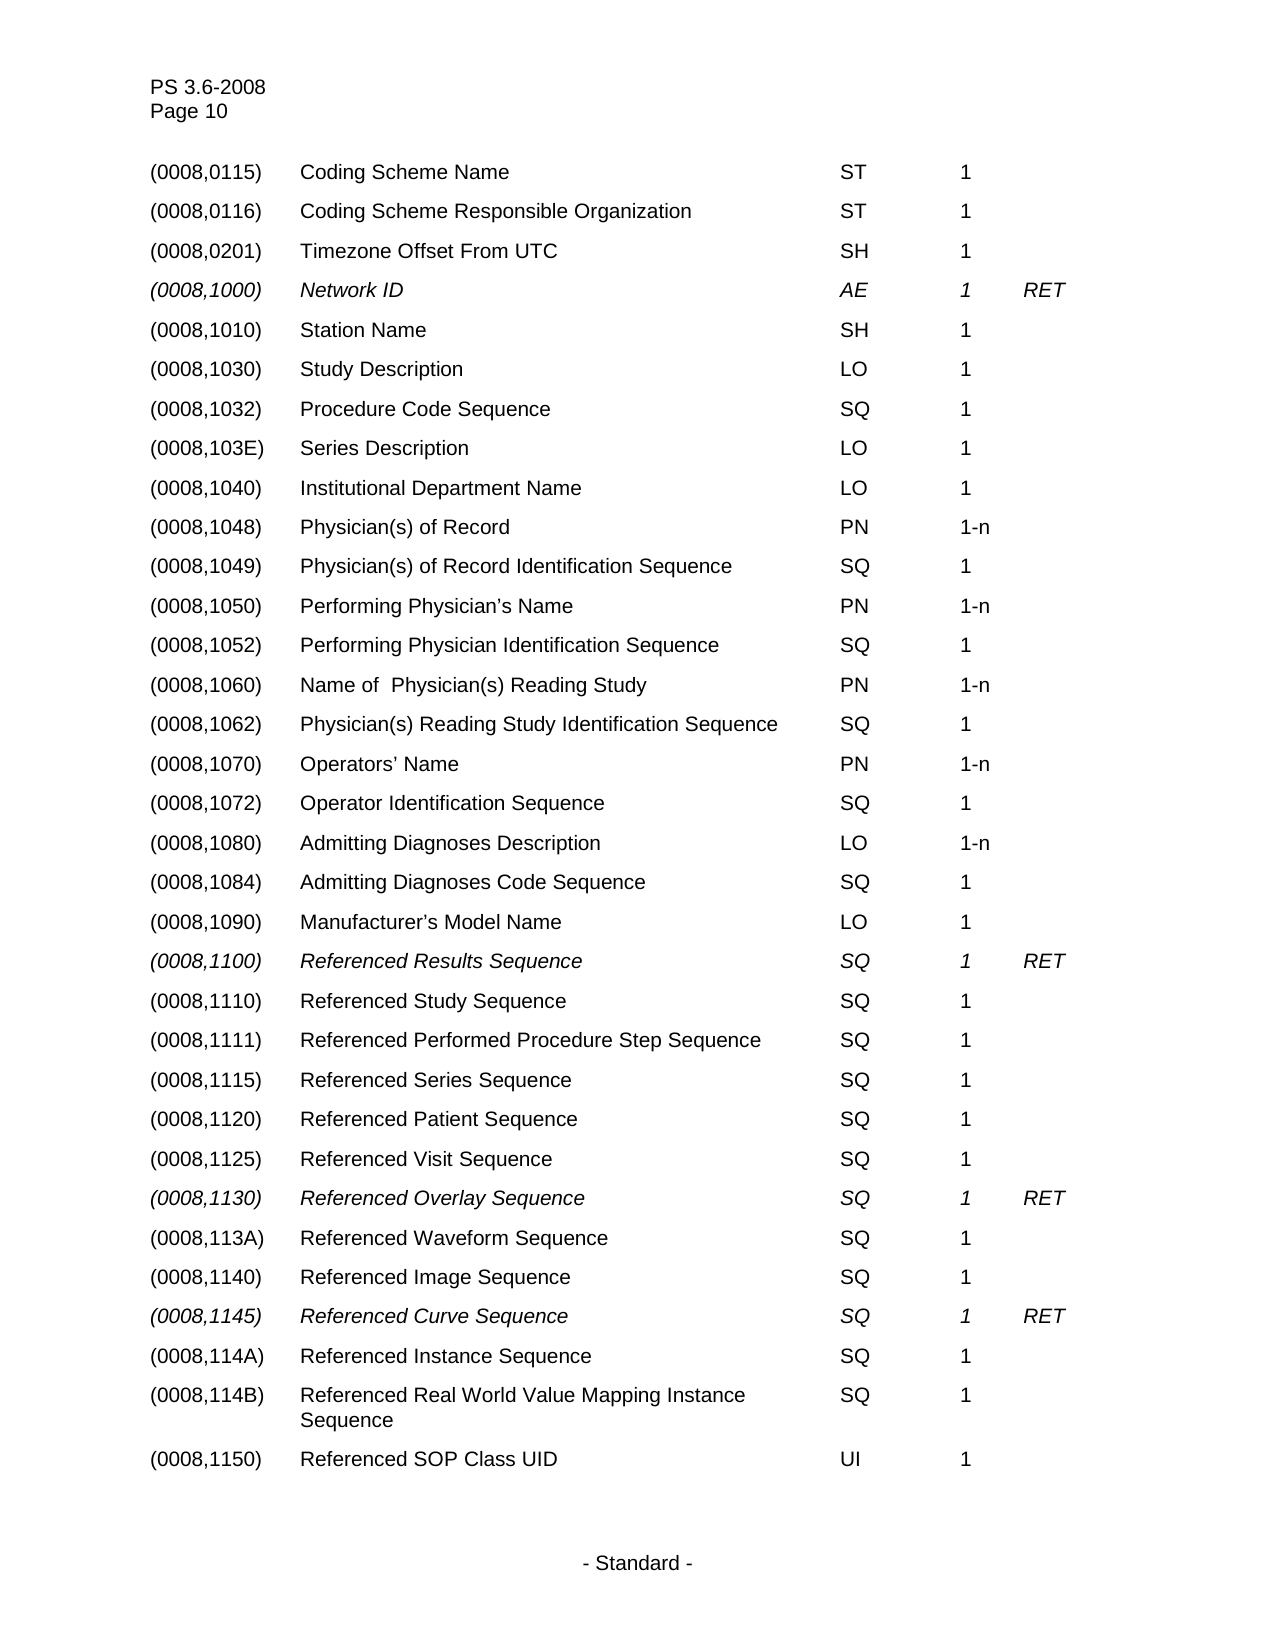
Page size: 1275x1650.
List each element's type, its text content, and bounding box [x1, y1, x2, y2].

table_cell [1016, 742, 1166, 782]
table_cell (0008,0115) [143, 150, 293, 189]
table_cell [1016, 348, 1166, 387]
table_cell [1016, 861, 1166, 900]
table_cell (0008,1150) [143, 1438, 293, 1477]
table_cell (0008,1090) [143, 900, 293, 939]
table_cell Station Name [293, 308, 833, 347]
table_cell 1 [953, 545, 1016, 584]
table_cell Manufacturer’s Model Name [293, 900, 833, 939]
table_cell Physician(s) Reading Study Identification Sequence [293, 703, 833, 742]
table_cell 1 [953, 624, 1016, 663]
table_cell [1016, 229, 1166, 268]
table_cell [1016, 505, 1166, 545]
table_cell ST [833, 150, 953, 189]
table_cell (0008,1115) [143, 1058, 293, 1097]
table_cell Coding Scheme Name [293, 150, 833, 189]
table_cell SQ [833, 1255, 953, 1295]
table_cell LO [833, 900, 953, 939]
table_cell [1016, 979, 1166, 1018]
table_cell SQ [833, 1019, 953, 1058]
table_cell 1 [953, 308, 1016, 347]
table_cell (0008,1072) [143, 782, 293, 821]
table_cell [1016, 426, 1166, 466]
table_cell (0008,1032) [143, 387, 293, 426]
table_cell [1016, 190, 1166, 229]
table_cell 1 [953, 703, 1016, 742]
table_cell LO [833, 466, 953, 505]
table_cell (0008,1040) [143, 466, 293, 505]
table_cell 1 [953, 1438, 1016, 1477]
table_cell 1 [953, 269, 1016, 308]
table_cell (0008,1100) [143, 940, 293, 979]
table_cell 1 [953, 466, 1016, 505]
table_cell Referenced Results Sequence [293, 940, 833, 979]
table_cell Performing Physician’s Name [293, 584, 833, 624]
table_cell Coding Scheme Responsible Organization [293, 190, 833, 229]
table_cell Referenced Patient Sequence [293, 1098, 833, 1137]
table_cell Referenced Performed Procedure Step Sequence [293, 1019, 833, 1058]
table_cell [1016, 821, 1166, 861]
table_cell (0008,1125) [143, 1137, 293, 1176]
table_cell (0008,1140) [143, 1255, 293, 1295]
table_cell (0008,114A) [143, 1334, 293, 1374]
table_cell [1016, 150, 1166, 189]
table_cell Referenced Instance Sequence [293, 1334, 833, 1374]
table_cell UI [833, 1438, 953, 1477]
table_cell [1016, 782, 1166, 821]
table_cell Referenced Curve Sequence [293, 1295, 833, 1334]
table_cell Referenced Visit Sequence [293, 1137, 833, 1176]
table_cell 1 [953, 190, 1016, 229]
table_cell Network ID [293, 269, 833, 308]
table_cell Referenced Series Sequence [293, 1058, 833, 1097]
table_cell SQ [833, 387, 953, 426]
table_cell SQ [833, 979, 953, 1018]
table_cell PN [833, 584, 953, 624]
table_cell SQ [833, 624, 953, 663]
table_cell 1 [953, 426, 1016, 466]
table_cell LO [833, 821, 953, 861]
table_cell SQ [833, 1216, 953, 1255]
table_cell PN [833, 742, 953, 782]
table_cell Referenced Image Sequence [293, 1255, 833, 1295]
table_cell 1 [953, 1137, 1016, 1176]
table_cell Admitting Diagnoses Code Sequence [293, 861, 833, 900]
table_cell SQ [833, 1098, 953, 1137]
table_cell [1016, 1058, 1166, 1097]
table_cell RET [1016, 940, 1166, 979]
table_cell Referenced Waveform Sequence [293, 1216, 833, 1255]
table_cell 1 [953, 1334, 1016, 1374]
table_cell Study Description [293, 348, 833, 387]
table_cell SQ [833, 1374, 953, 1437]
table_cell 1 [953, 1176, 1016, 1216]
table_cell (0008,1120) [143, 1098, 293, 1137]
table_cell Series Description [293, 426, 833, 466]
table_cell (0008,113A) [143, 1216, 293, 1255]
table_cell AE [833, 269, 953, 308]
table_cell (0008,0201) [143, 229, 293, 268]
table_cell (0008,1145) [143, 1295, 293, 1334]
table_cell PN [833, 505, 953, 545]
table_cell LO [833, 348, 953, 387]
table_cell 1 [953, 1255, 1016, 1295]
table_cell 1 [953, 1295, 1016, 1334]
table_cell Institutional Department Name [293, 466, 833, 505]
table_cell SQ [833, 703, 953, 742]
table_cell Physician(s) of Record Identification Sequence [293, 545, 833, 584]
table_cell 1-n [953, 505, 1016, 545]
table_cell RET [1016, 1295, 1166, 1334]
table_cell SQ [833, 861, 953, 900]
table_cell ST [833, 190, 953, 229]
table_cell Referenced Overlay Sequence [293, 1176, 833, 1216]
table_cell [1016, 1098, 1166, 1137]
table_cell (0008,1084) [143, 861, 293, 900]
table_cell 1 [953, 979, 1016, 1018]
table_cell (0008,1060) [143, 663, 293, 703]
table_cell 1-n [953, 584, 1016, 624]
table_cell Operators’ Name [293, 742, 833, 782]
table_cell (0008,1070) [143, 742, 293, 782]
table_cell 1 [953, 861, 1016, 900]
table_cell [1016, 624, 1166, 663]
table_cell 1-n [953, 742, 1016, 782]
table_cell PN [833, 663, 953, 703]
table_cell [1016, 387, 1166, 426]
table_cell [1016, 308, 1166, 347]
table_cell (0008,1110) [143, 979, 293, 1018]
table_cell [1016, 1019, 1166, 1058]
table_cell Performing Physician Identification Sequence [293, 624, 833, 663]
table_cell [1016, 900, 1166, 939]
table_cell Physician(s) of Record [293, 505, 833, 545]
table_cell 1-n [953, 821, 1016, 861]
table_cell (0008,1010) [143, 308, 293, 347]
table_cell SQ [833, 1176, 953, 1216]
table_cell (0008,1000) [143, 269, 293, 308]
table_cell 1 [953, 1019, 1016, 1058]
table_cell (0008,1062) [143, 703, 293, 742]
table_cell Timezone Offset From UTC [293, 229, 833, 268]
table_cell [1016, 1334, 1166, 1374]
table_cell (0008,103E) [143, 426, 293, 466]
table_cell SQ [833, 940, 953, 979]
table_cell 1 [953, 900, 1016, 939]
table_cell SQ [833, 1334, 953, 1374]
table_cell 1 [953, 782, 1016, 821]
table_cell [1016, 703, 1166, 742]
table_cell Referenced SOP Class UID [293, 1438, 833, 1477]
table_cell 1 [953, 1058, 1016, 1097]
table_cell Name of Physician(s) Reading Study [293, 663, 833, 703]
table_cell (0008,1080) [143, 821, 293, 861]
table_cell SQ [833, 545, 953, 584]
table_cell SH [833, 308, 953, 347]
table_cell 1 [953, 387, 1016, 426]
table_cell 1 [953, 940, 1016, 979]
table_cell 1 [953, 229, 1016, 268]
table_cell [1016, 1137, 1166, 1176]
table_cell Admitting Diagnoses Description [293, 821, 833, 861]
table_cell SQ [833, 782, 953, 821]
table_cell (0008,1052) [143, 624, 293, 663]
table_cell 1 [953, 348, 1016, 387]
table_cell LO [833, 426, 953, 466]
table_cell 1 [953, 150, 1016, 189]
table_cell Referenced Real World Value Mapping Instance Sequence [293, 1374, 833, 1437]
table_cell 1 [953, 1374, 1016, 1437]
table_cell (0008,1048) [143, 505, 293, 545]
table_cell (0008,1050) [143, 584, 293, 624]
table_cell [1016, 1255, 1166, 1295]
table_cell [1016, 1438, 1166, 1477]
table_cell (0008,1030) [143, 348, 293, 387]
table_cell Operator Identification Sequence [293, 782, 833, 821]
table_cell SQ [833, 1295, 953, 1334]
table_cell Procedure Code Sequence [293, 387, 833, 426]
table_cell (0008,1049) [143, 545, 293, 584]
table_cell [1016, 584, 1166, 624]
table_cell (0008,1111) [143, 1019, 293, 1058]
table_cell 1-n [953, 663, 1016, 703]
table_cell [1016, 1374, 1166, 1437]
table_cell SQ [833, 1058, 953, 1097]
table_cell [1016, 1216, 1166, 1255]
table_cell RET [1016, 269, 1166, 308]
table_cell SQ [833, 1137, 953, 1176]
table_cell [1016, 466, 1166, 505]
table_cell RET [1016, 1176, 1166, 1216]
table_cell Referenced Study Sequence [293, 979, 833, 1018]
table_cell SH [833, 229, 953, 268]
table_cell [1016, 663, 1166, 703]
table_cell 1 [953, 1098, 1016, 1137]
table_cell (0008,114B) [143, 1374, 293, 1437]
table_cell (0008,1130) [143, 1176, 293, 1216]
table_cell (0008,0116) [143, 190, 293, 229]
table_cell 1 [953, 1216, 1016, 1255]
table_cell [1016, 545, 1166, 584]
